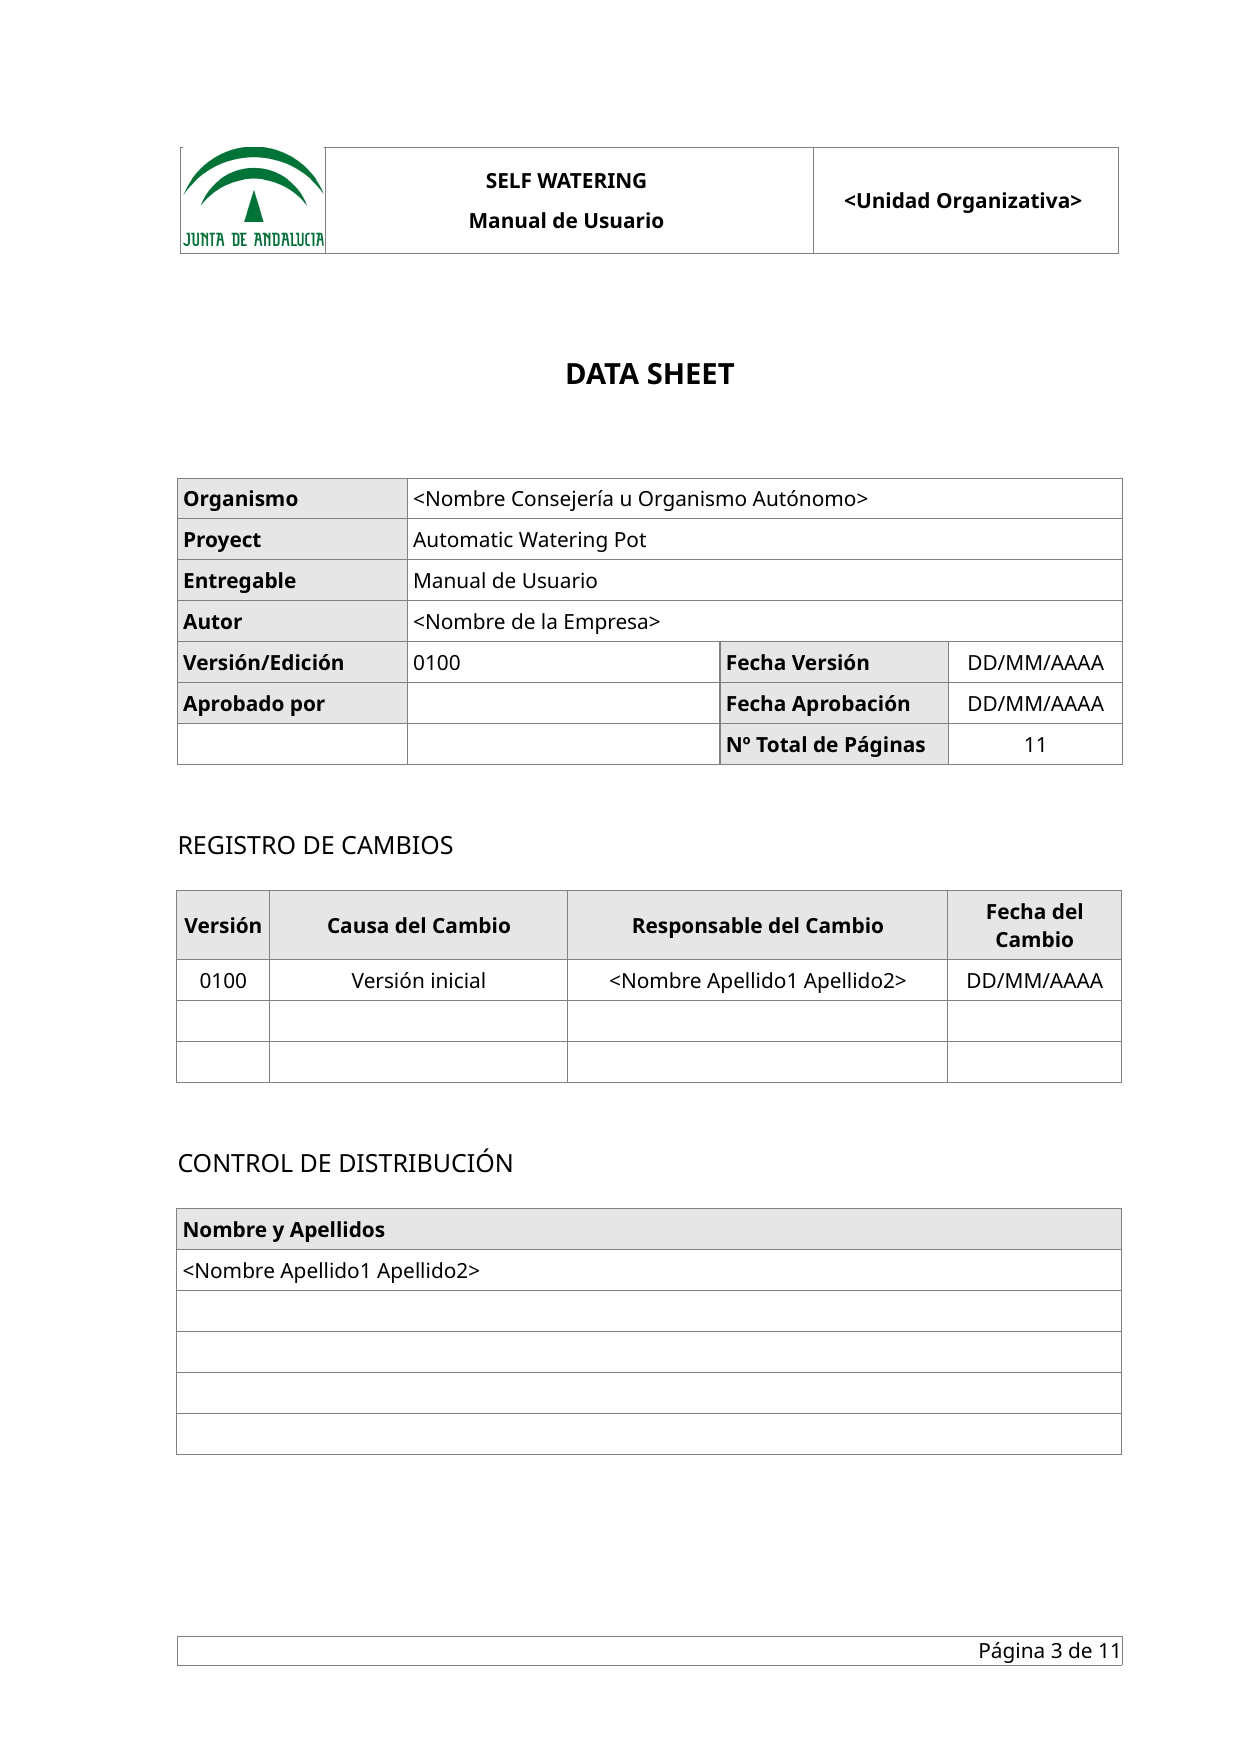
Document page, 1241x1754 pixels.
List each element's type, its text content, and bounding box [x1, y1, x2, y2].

table_cell Fecha Aprobación [721, 683, 948, 723]
table_cell [408, 724, 719, 764]
text CONTROL DE DISTRIBUCIÓN [177, 1146, 1122, 1180]
table_cell 10 [949, 724, 1122, 764]
table_cell DD/MM/AAAA [949, 642, 1122, 682]
table_cell Entregable [178, 560, 407, 600]
table_cell Aprobado por [178, 683, 407, 723]
table_cell <Nombre Apellido1 Apellido2> [568, 960, 947, 1000]
table_header Nombre y Apellidos [177, 1209, 1121, 1249]
table_cell [177, 1291, 1121, 1331]
table_cell DD/MM/AAAA [948, 960, 1121, 1000]
table_header <Nombre Consejería u Organismo Autónomo> [408, 479, 1122, 518]
table_cell [568, 1042, 947, 1082]
table_cell [177, 1373, 1121, 1413]
table_cell Automatic Watering Pot [408, 519, 1122, 559]
table_header Versión [177, 891, 269, 959]
table_cell [408, 683, 719, 723]
table_header Organismo [178, 479, 407, 518]
table_cell <Nombre Apellido1 Apellido2> [177, 1250, 1121, 1290]
table_cell [568, 1001, 947, 1041]
table_cell Proyect [178, 519, 407, 559]
table_cell [270, 1001, 567, 1041]
table_cell <Nombre de la Empresa> [408, 601, 1122, 641]
table_cell [177, 1332, 1121, 1372]
table_cell Fecha Versión [721, 642, 948, 682]
table_cell 0100 [408, 642, 719, 682]
table_cell [948, 1042, 1121, 1082]
table_cell [177, 1042, 269, 1082]
table_cell [178, 724, 407, 764]
table_cell [177, 1414, 1121, 1454]
table_cell [177, 1001, 269, 1041]
table_header Causa del Cambio [270, 891, 567, 959]
table_cell Versión/Edición [178, 642, 407, 682]
table_cell Autor [178, 601, 407, 641]
text REGISTRO DE CAMBIOS [177, 827, 1122, 862]
table_cell Nº Total de Páginas [721, 724, 948, 764]
table_cell DD/MM/AAAA [949, 683, 1122, 723]
table_cell [270, 1042, 567, 1082]
table_header Fecha del Cambio [948, 891, 1121, 959]
table_cell [948, 1001, 1121, 1041]
table_header Responsable del Cambio [568, 891, 947, 959]
table_cell Versión inicial [270, 960, 567, 1000]
text DATA SHEET [177, 353, 1122, 393]
table_cell 0100 [177, 960, 269, 1000]
table_cell Manual de Usuario [408, 560, 1122, 600]
